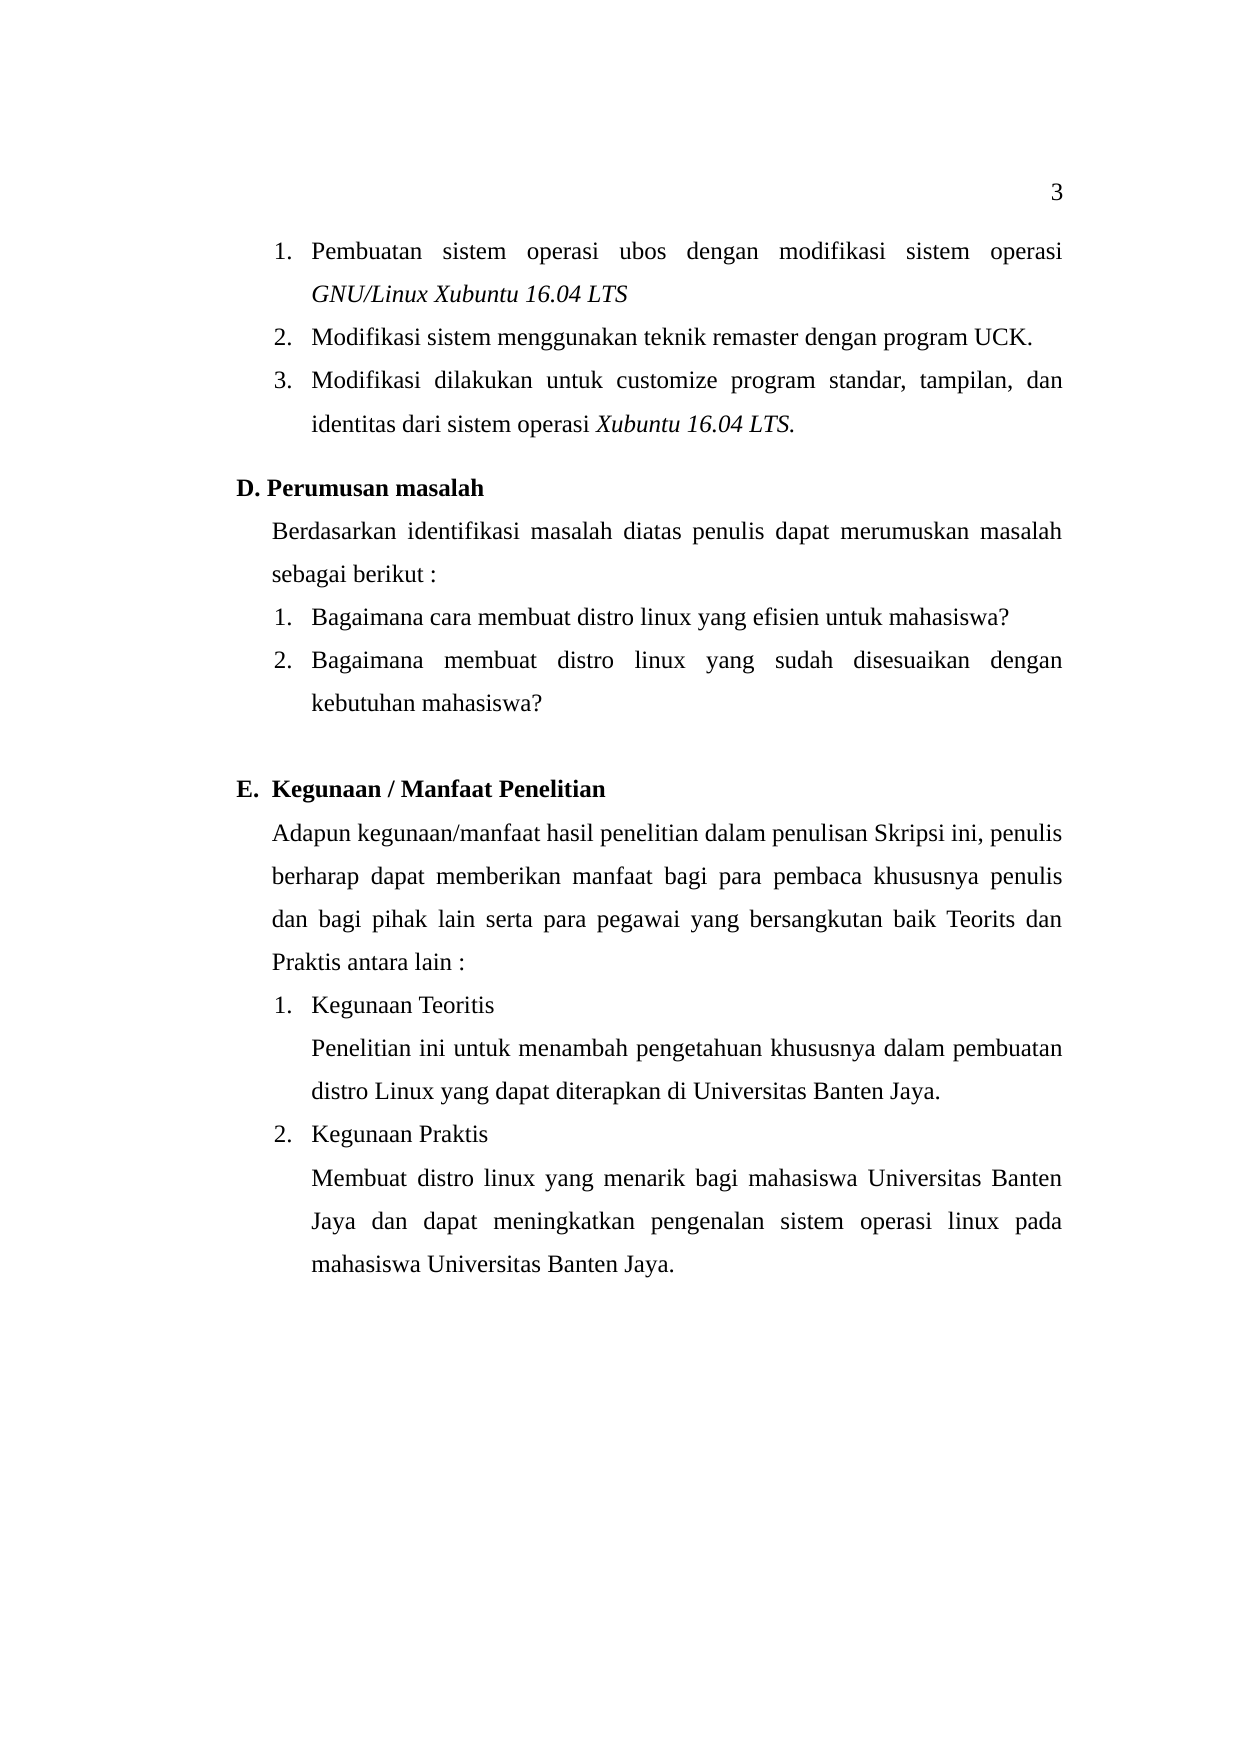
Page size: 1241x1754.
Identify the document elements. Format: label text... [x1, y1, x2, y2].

list Modifikasi dilakukan untuk customize program standar, tampilan, dan identitas dari sistem operasi Xubuntu 16.04 LTS. [274, 366, 1063, 437]
text D. Perumusan masalah [236, 473, 1063, 501]
text E. Kegunaan / Manfaat Penelitian [236, 774, 1063, 803]
list Modifikasi sistem menggunakan teknik remaster dengan program UCK. [274, 322, 1063, 351]
text Berdasarkan identifikasi masalah diatas penulis dapat merumuskan masalah sebagai berikut : [272, 516, 1063, 588]
text Adapun kegunaan/manfaat hasil penelitian dalam penulisan Skripsi ini, penulis berharap dapat memberikan manfaat bagi para pembaca khususnya penulis dan bagi pihak lain serta para pegawai yang bersangkutan baik Teorits dan Praktis antara lain : [272, 818, 1063, 976]
list Bagaimana cara membuat distro linux yang efisien untuk mahasiswa? [274, 602, 1063, 631]
list Bagaimana membuat distro linux yang sudah disesuaikan dengan kebutuhan mahasiswa? [274, 645, 1063, 717]
list Kegunaan Praktis [274, 1119, 1063, 1148]
list Kegunaan Teoritis [274, 990, 1063, 1019]
list Membuat distro linux yang menarik bagi mahasiswa Universitas Banten Jaya dan dapat meningkatkan pengenalan sistem operasi linux pada mahasiswa Universitas Banten Jaya. [274, 1163, 1063, 1278]
list Pembuatan sistem operasi ubos dengan modifikasi sistem operasi GNU/Linux Xubuntu 16.04 LTS [274, 236, 1063, 308]
list Penelitian ini untuk menambah pengetahuan khususnya dalam pembuatan distro Linux yang dapat diterapkan di Universitas Banten Jaya. [274, 1033, 1063, 1105]
